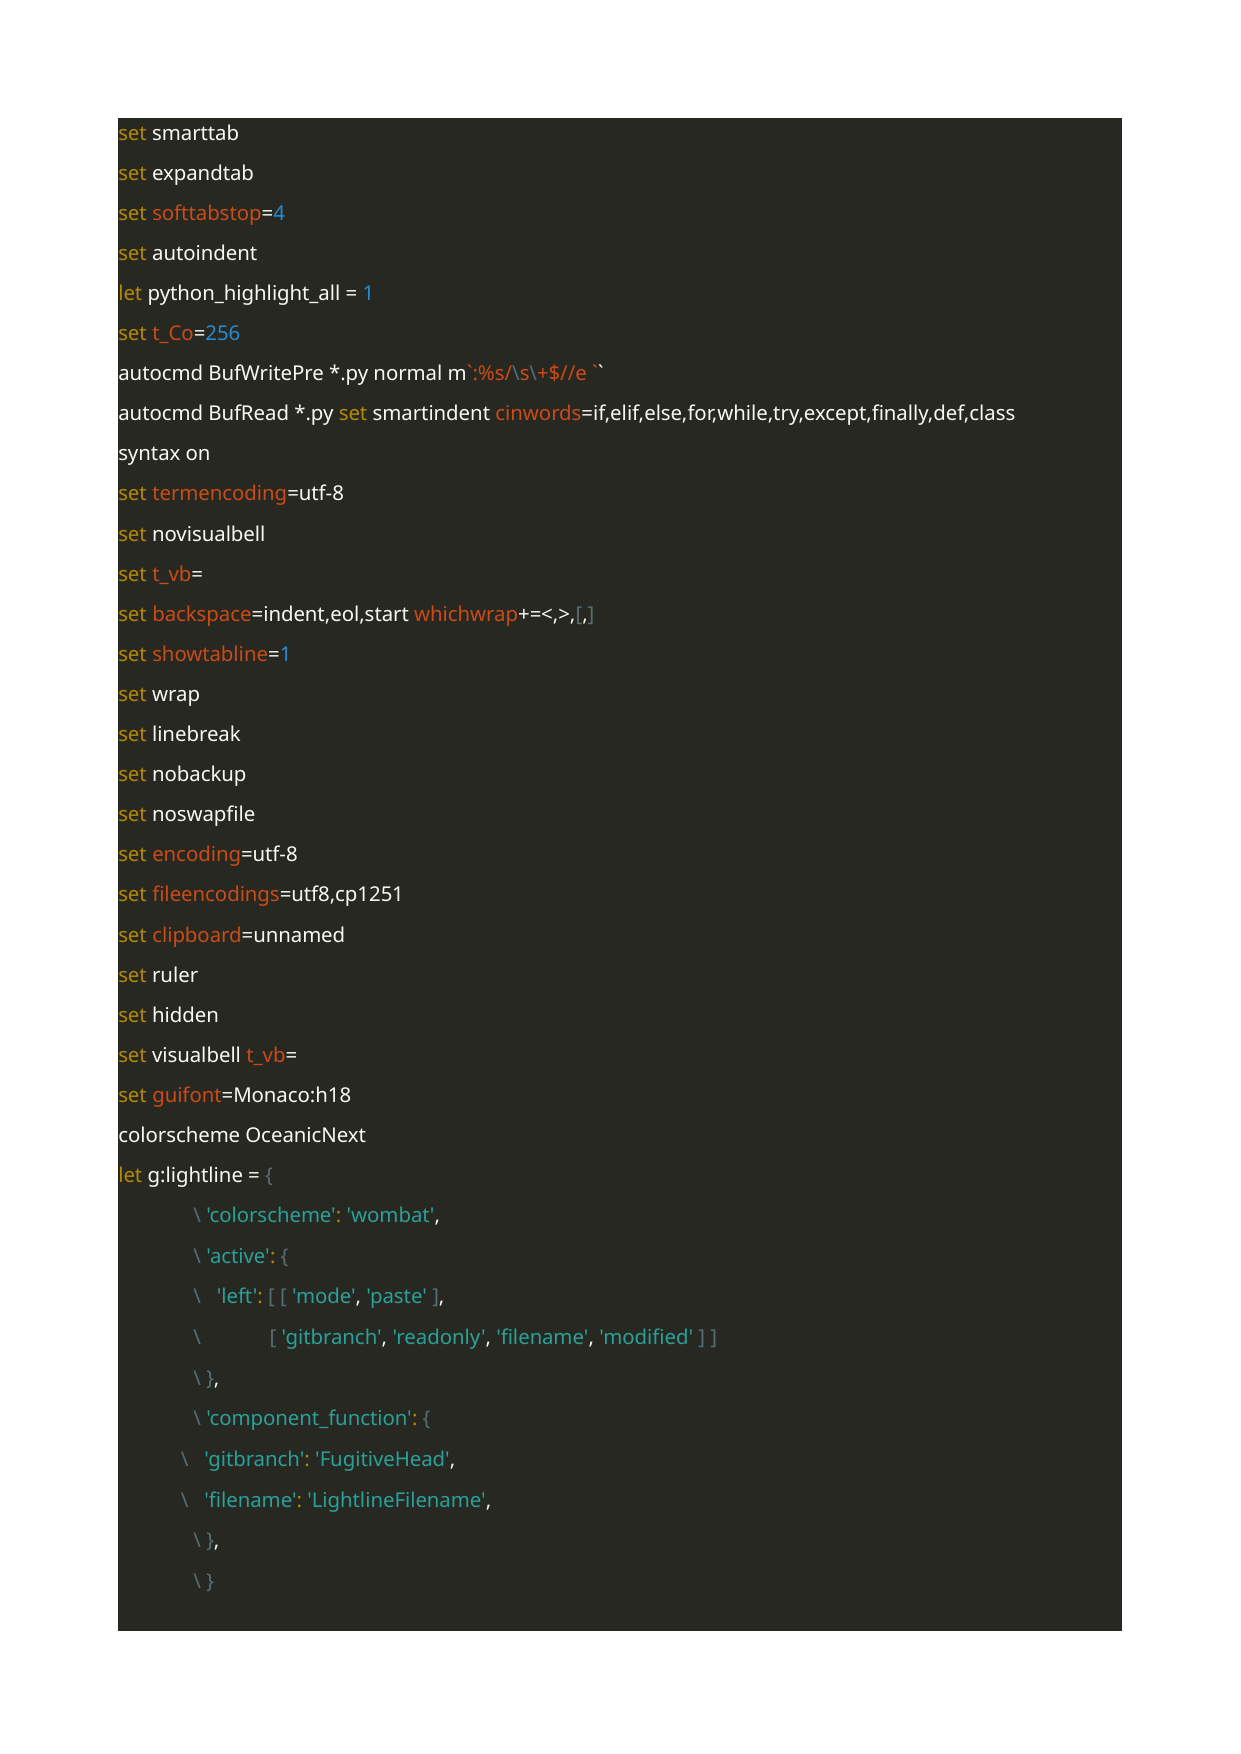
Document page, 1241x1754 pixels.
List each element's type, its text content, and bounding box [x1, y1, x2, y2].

text \ 'gitbranch': 'FugitiveHead', [118, 1445, 1122, 1473]
text set backspace=indent,eol,start whichwrap+=<,>,[,] [118, 599, 1122, 627]
text colorscheme OceanicNext [118, 1121, 1122, 1148]
text set smarttab [118, 118, 1122, 146]
text autocmd BufWritePre *.py normal m`:%s/\s\+$//e `` [118, 359, 1122, 386]
text let g:lightline = { [118, 1161, 1122, 1188]
text let python_highlight_all = 1 [118, 278, 1122, 306]
text set hidden [118, 1000, 1122, 1028]
text \ 'left': [ [ 'mode', 'paste' ], [118, 1282, 1122, 1310]
text set showtabline=1 [118, 639, 1122, 667]
text set wrap [118, 679, 1122, 707]
text \ } [118, 1567, 1122, 1594]
text set nobackup [118, 760, 1122, 787]
text set visualbell t_vb= [118, 1041, 1122, 1068]
text set ruler [118, 960, 1122, 988]
text \ }, [118, 1526, 1122, 1554]
text set linebreak [118, 720, 1122, 747]
text set guifont=Monaco:h18 [118, 1081, 1122, 1108]
text set autoindent [118, 238, 1122, 266]
text set t_vb= [118, 559, 1122, 587]
text \ 'colorscheme': 'wombat', [118, 1201, 1122, 1229]
text autocmd BufRead *.py set smartindent cinwords=if,elif,else,for,while,try,except,finally,def,class [118, 399, 1122, 427]
text set t_Co=256 [118, 319, 1122, 346]
text set fileencodings=utf8,cp1251 [118, 880, 1122, 908]
text set expandtab [118, 158, 1122, 186]
text \ [ 'gitbranch', 'readonly', 'filename', 'modified' ] ] [118, 1323, 1122, 1351]
text \ }, [118, 1363, 1122, 1391]
text set novisualbell [118, 519, 1122, 547]
text \ 'component_function': { [118, 1404, 1122, 1432]
text set clipboard=unnamed [118, 920, 1122, 948]
text syntax on [118, 439, 1122, 467]
text set encoding=utf-8 [118, 840, 1122, 868]
text \ 'active': { [118, 1242, 1122, 1269]
text set termencoding=utf-8 [118, 479, 1122, 507]
text set softtabstop=4 [118, 198, 1122, 226]
text \ 'filename': 'LightlineFilename', [118, 1485, 1122, 1513]
text set noswapfile [118, 800, 1122, 828]
